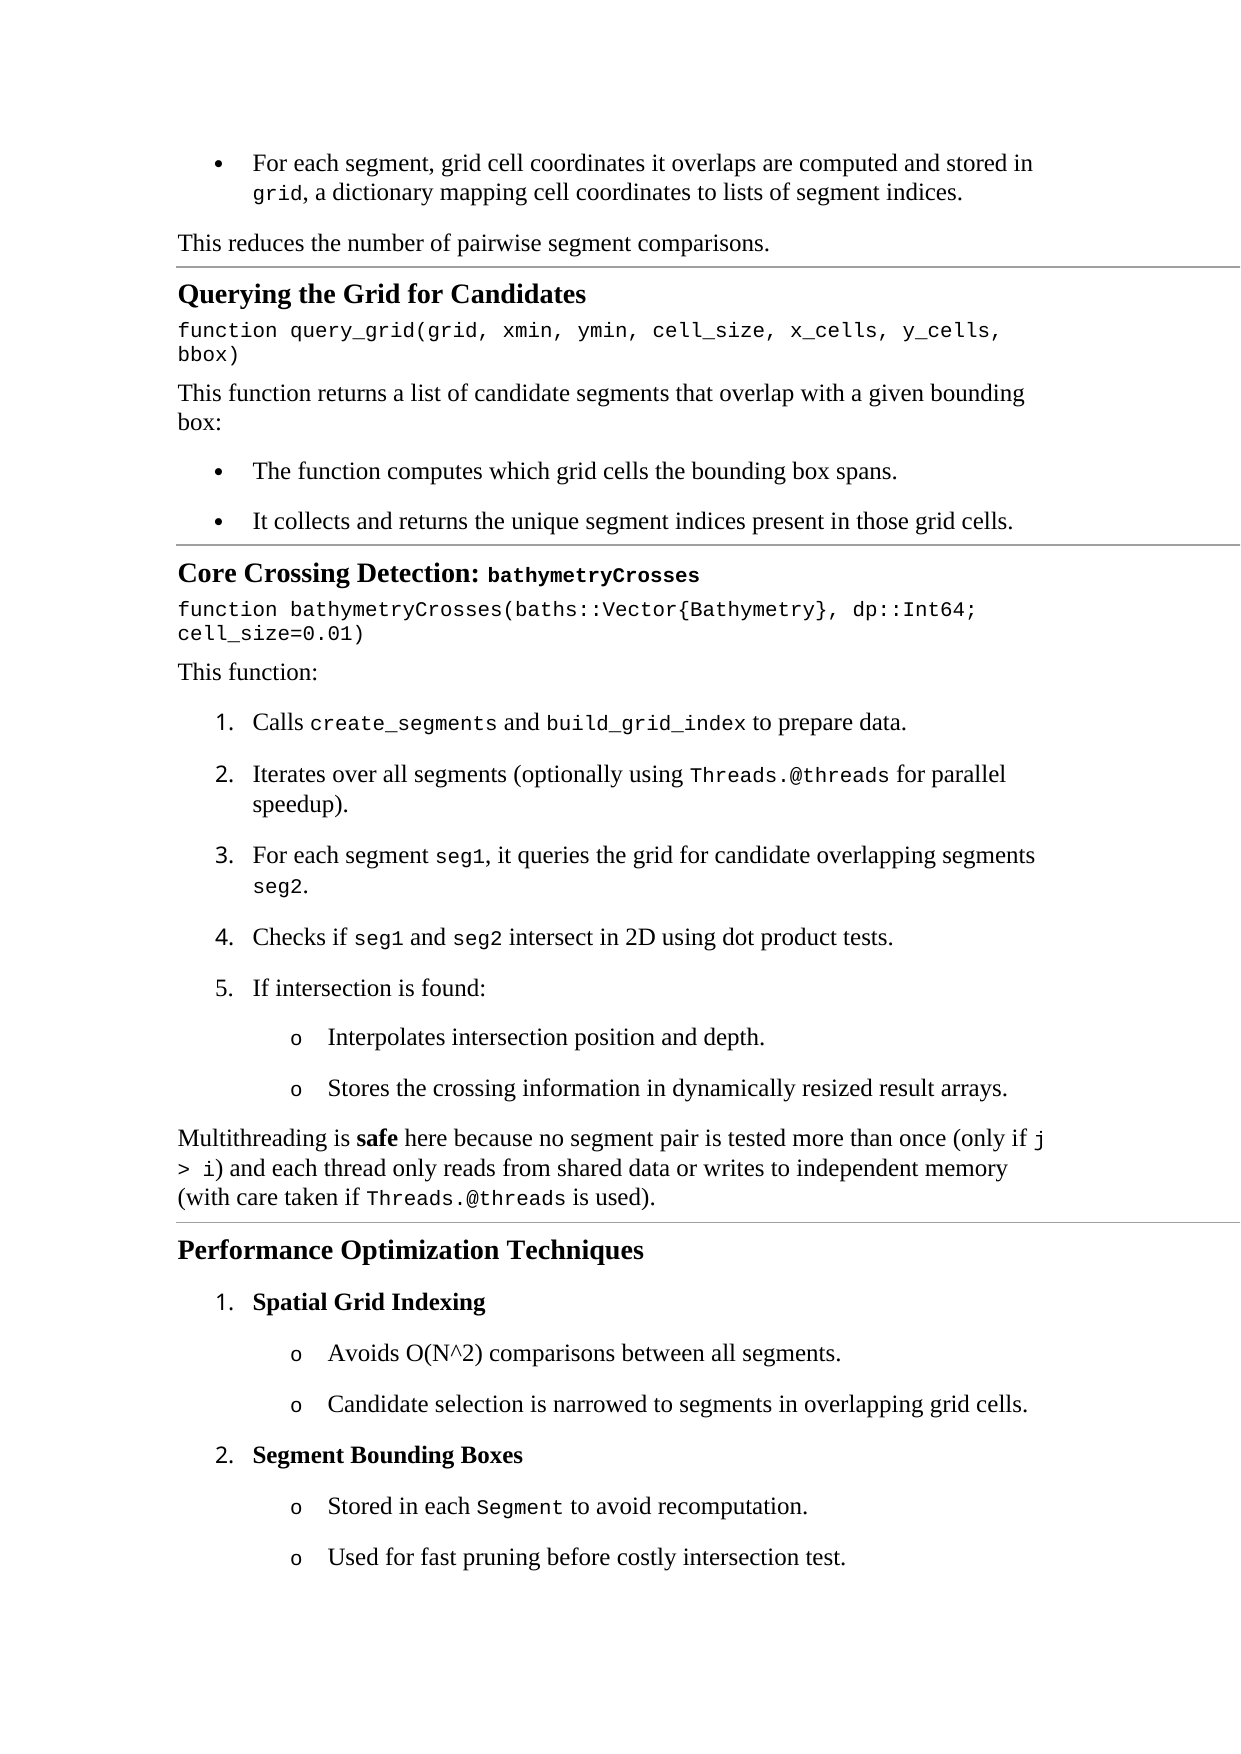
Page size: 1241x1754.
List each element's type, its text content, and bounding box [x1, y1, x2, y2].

list It collects and returns the unique segment indices present in those grid cells. [215, 506, 1063, 535]
list Checks if seg1 and seg2 intersect in 2D using dot product tests. [215, 921, 1063, 952]
subtitle Querying the Grid for Candidates [177, 277, 1063, 310]
text Multithreading is safe here because no segment pair is tested more than once (only if j > i) and each thread only reads from shared data or writes to independent memory (with care taken if Threads.@threads is used). [177, 1123, 1063, 1212]
list Avoids O(N^2) comparisons between all segments. [290, 1338, 1063, 1368]
list If intersection is found: [215, 973, 1063, 1002]
text function query_grid(grid, xmin, ymin, cell_size, x_cells, y_cells, bbox) [177, 320, 1063, 368]
text function bathymetryCrosses(baths::Vector{Bathymetry}, dp::Int64; cell_size=0.01) [177, 599, 1063, 646]
list Iterates over all segments (optionally using Threads.@threads for parallel speedup). [215, 758, 1063, 818]
list For each segment, grid cell coordinates it overlaps are computed and stored in grid, a dictionary mapping cell coordinates to lists of segment indices. [215, 148, 1063, 207]
list Segment Bounding Boxes [215, 1439, 1063, 1471]
list For each segment seg1, it queries the grid for candidate overlapping segments seg2. [215, 839, 1063, 900]
text This function: [177, 657, 1063, 685]
text This reduces the number of pairwise segment comparisons. [177, 228, 1063, 256]
subtitle Core Crossing Detection: bathymetryCrosses [177, 556, 1063, 588]
subtitle Performance Optimization Techniques [177, 1233, 1063, 1266]
list Used for fast pruning before costly intersection test. [290, 1542, 1063, 1571]
list Stores the crossing information in dynamically resized result arrays. [290, 1073, 1063, 1102]
text This function returns a list of candidate segments that overlap with a given bounding box: [177, 378, 1063, 436]
list Stored in each Segment to avoid recomputation. [290, 1491, 1063, 1521]
list Candidate selection is narrowed to segments in overlapping grid cells. [290, 1389, 1063, 1418]
list Spatial Grid Indexing [215, 1286, 1063, 1318]
list The function computes which grid cells the bounding box spans. [215, 456, 1063, 485]
list Interpolates intersection position and depth. [290, 1022, 1063, 1052]
list Calls create_segments and build_grid_index to prepare data. [215, 706, 1063, 737]
